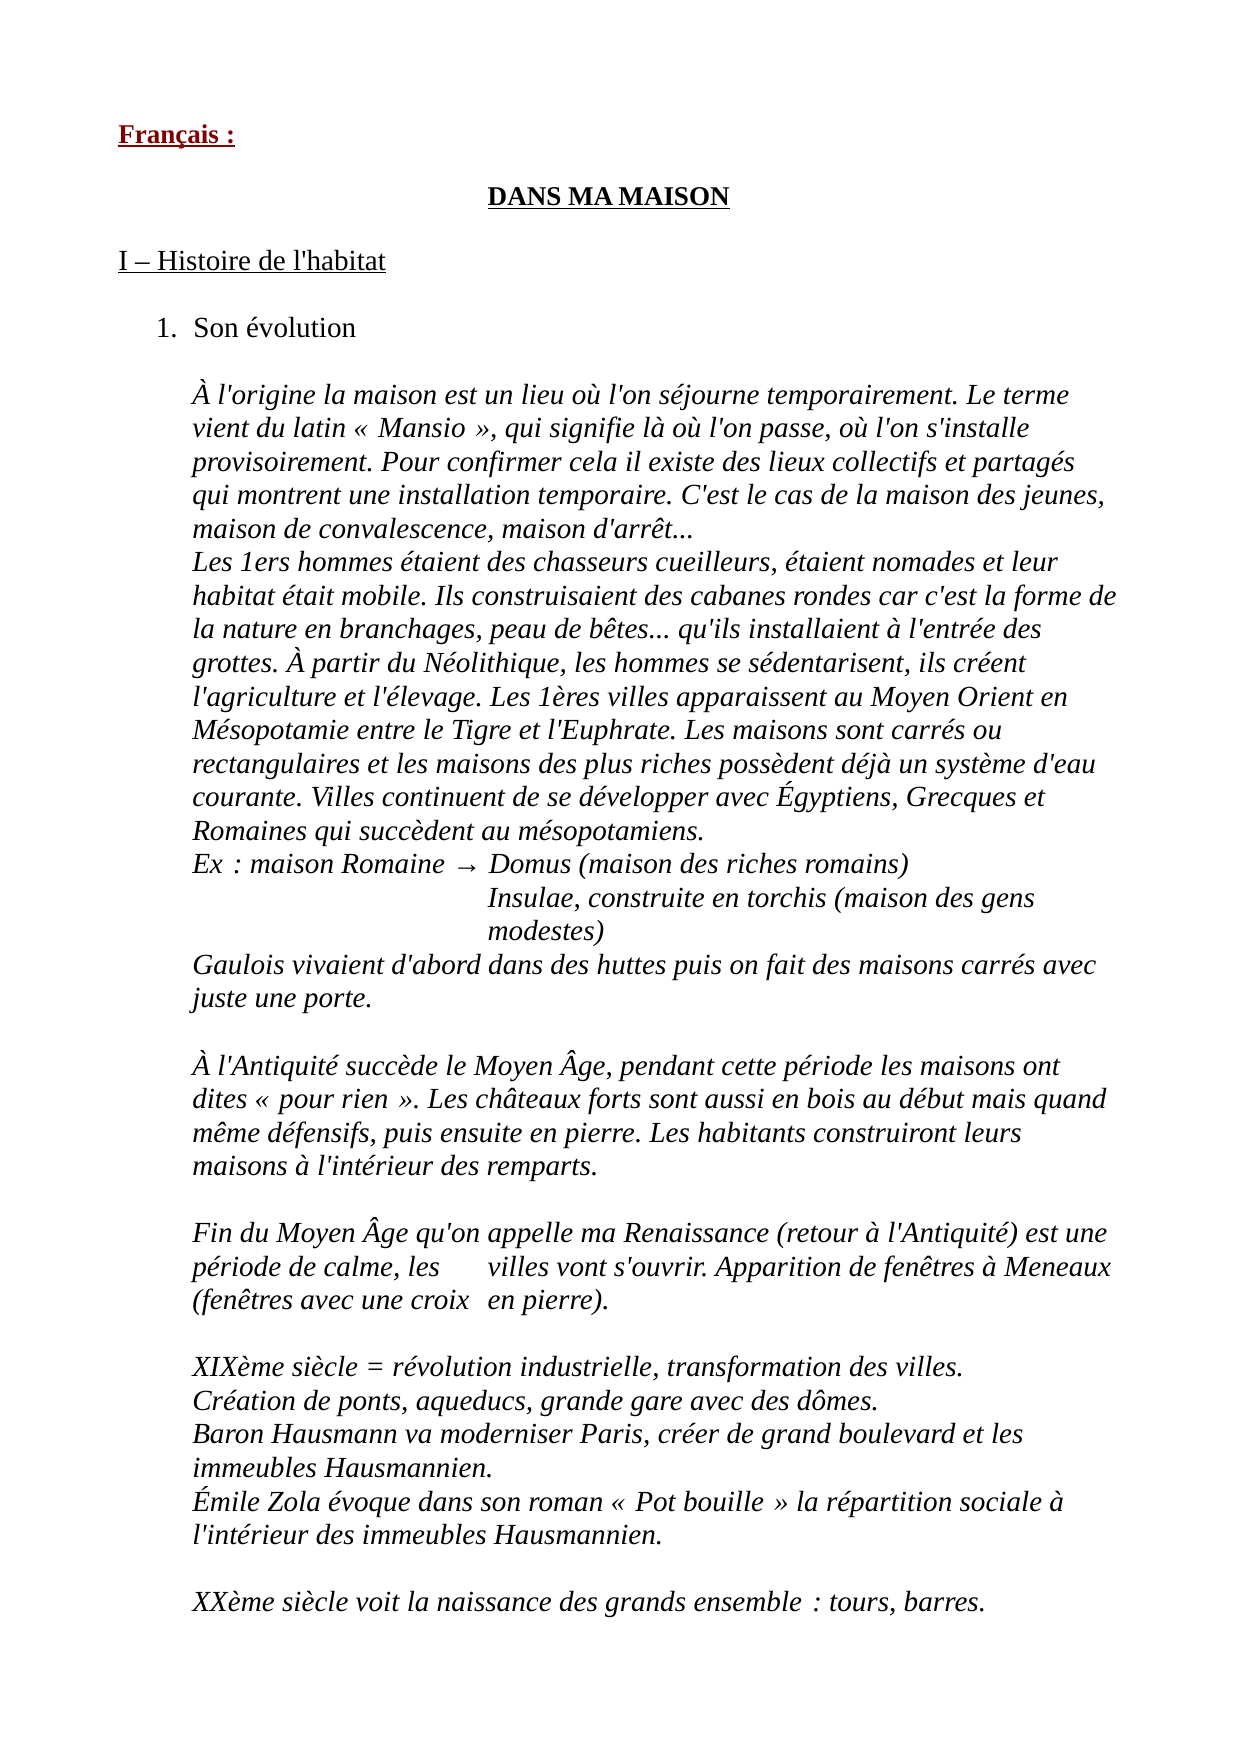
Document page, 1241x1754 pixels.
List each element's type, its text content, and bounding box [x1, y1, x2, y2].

text Émile Zola évoque dans son roman « Pot bouille » la répartition sociale à l'intérieur des immeubles Hausmannien. [118, 1484, 1122, 1551]
text DANS MA MAISON [118, 180, 1122, 212]
text Ex : maison Romaine → Domus (maison des riches romains) [118, 846, 1122, 880]
text Les 1ers hommes étaient des chasseurs cueilleurs, étaient nomades et leur habitat était mobile. Ils construisaient des cabanes rondes car c'est la forme de la nature en branchages, peau de bêtes... qu'ils installaient à l'entrée des grottes. À partir du Néolithique, les hommes se sédentarisent, ils créent l'agriculture et l'élevage. Les 1ères villes apparaissent au Moyen Orient en Mésopotamie entre le Tigre et l'Euphrate. Les maisons sont carrés ou rectangulaires et les maisons des plus riches possèdent déjà un système d'eau courante. Villes continuent de se développer avec Égyptiens, Grecques et Romaines qui succèdent au mésopotamiens. [118, 544, 1122, 846]
text À l'Antiquité succède le Moyen Âge, pendant cette période les maisons ont dites « pour rien ». Les châteaux forts sont aussi en bois au début mais quand même défensifs, puis ensuite en pierre. Les habitants construiront leurs maisons à l'intérieur des remparts. [118, 1048, 1122, 1182]
text XIXème siècle = révolution industrielle, transformation des villes. [118, 1349, 1122, 1383]
text Baron Hausmann va moderniser Paris, créer de grand boulevard et les immeubles Hausmannien. [118, 1417, 1122, 1484]
text XXème siècle voit la naissance des grands ensemble : tours, barres. [118, 1584, 1122, 1618]
text Français : [118, 118, 1122, 149]
text Création de ponts, aqueducs, grande gare avec des dômes. [118, 1383, 1122, 1417]
text Insulae, construite en torchis (maison des gens modestes) [118, 880, 1122, 947]
text Fin du Moyen Âge qu'on appelle ma Renaissance (retour à l'Antiquité) est une période de calme, les villes vont s'ouvrir. Apparition de fenêtres à Meneaux (fenêtres avec une croix en pierre). [118, 1215, 1122, 1316]
text À l'origine la maison est un lieu où l'on séjourne temporairement. Le terme vient du latin « Mansio », qui signifie là où l'on passe, où l'on s'installe provisoirement. Pour confirmer cela il existe des lieux collectifs et partagés qui montrent une installation temporaire. C'est le cas de la maison des jeunes, maison de convalescence, maison d'arrêt... [118, 377, 1122, 544]
text Gaulois vivaient d'abord dans des huttes puis on fait des maisons carrés avec juste une porte. [118, 947, 1122, 1014]
text I – Histoire de l'habitat [118, 243, 1122, 276]
list Son évolution [156, 310, 1122, 343]
